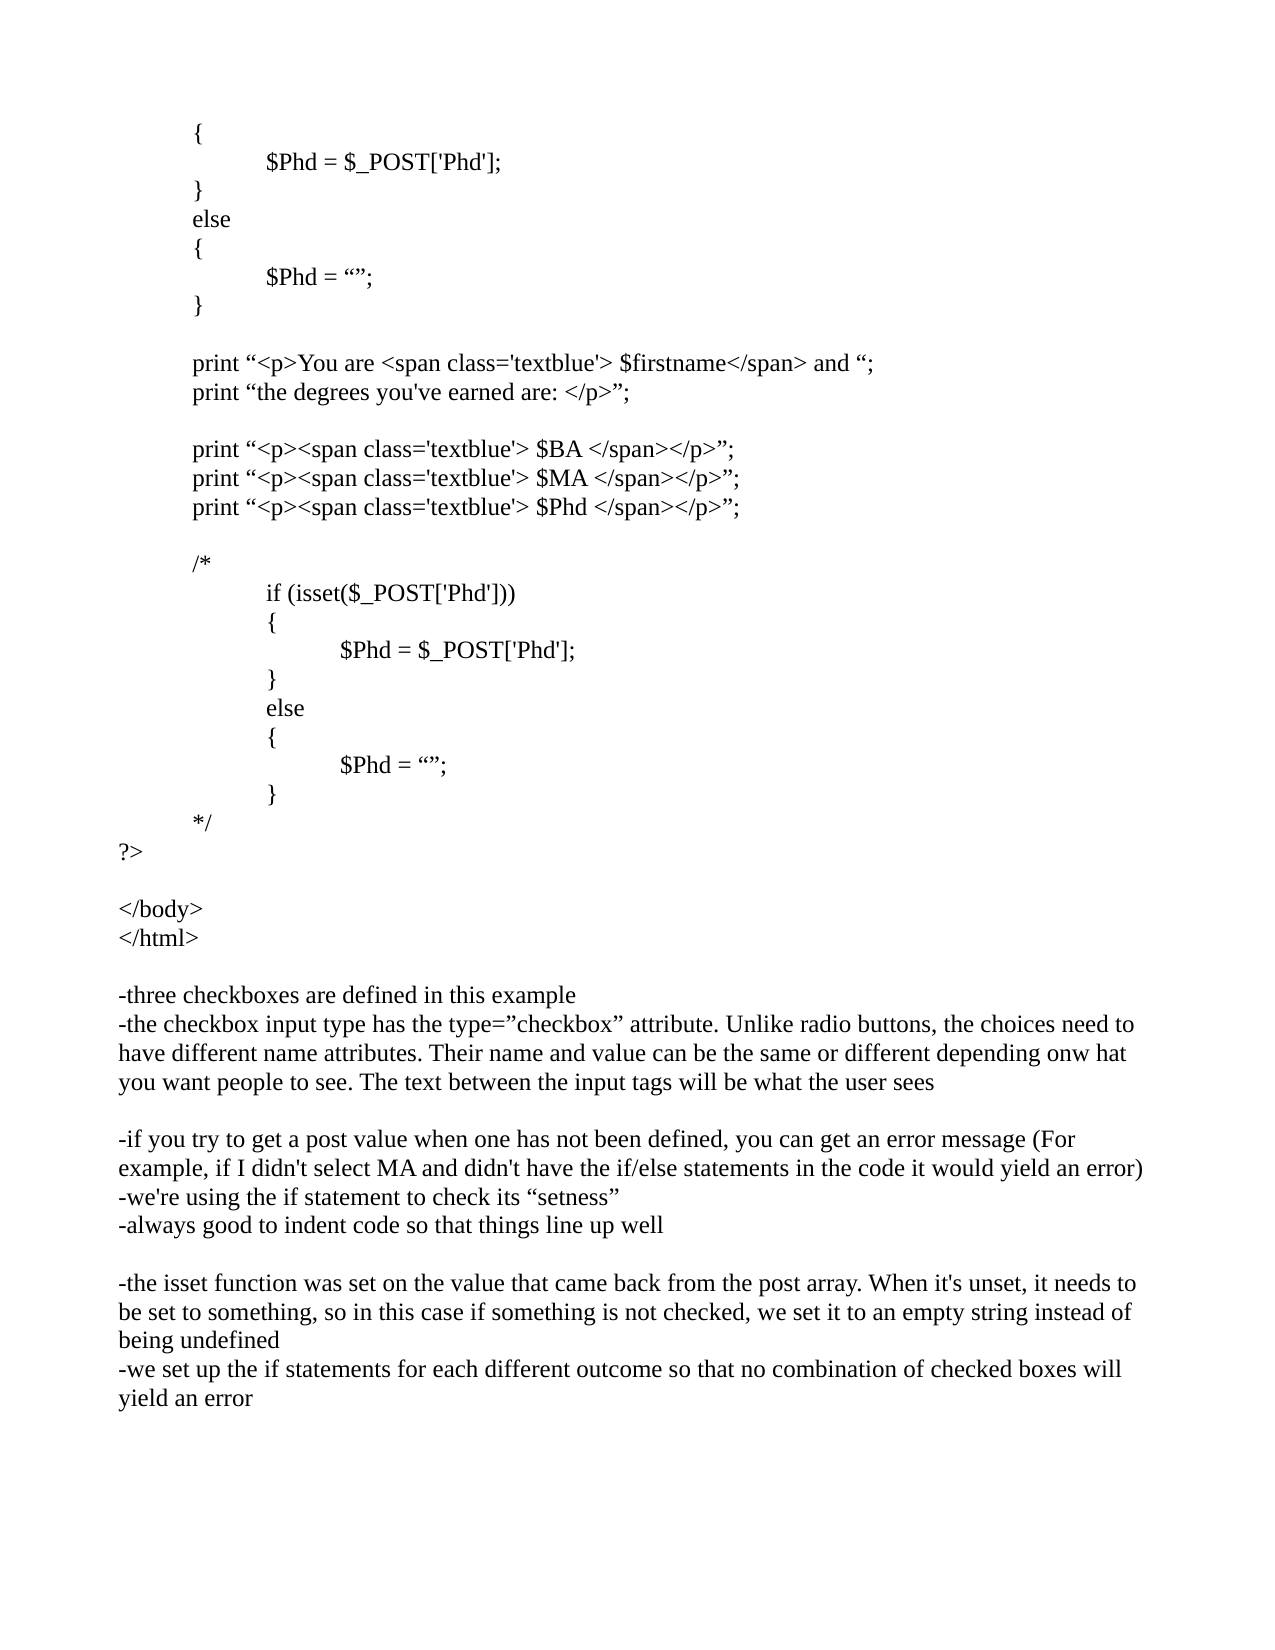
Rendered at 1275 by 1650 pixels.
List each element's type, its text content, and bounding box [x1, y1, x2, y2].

text { [118, 118, 1157, 147]
text { [118, 233, 1157, 262]
text } [118, 291, 1157, 319]
text } [118, 176, 1157, 204]
text </body> [118, 894, 1157, 923]
text /* [118, 549, 1157, 578]
text -always good to indent code so that things line up well [118, 1211, 1157, 1239]
text -the isset function was set on the value that came back from the post array. When it's unset, it needs to be set to something, so in this case if something is not checked, we set it to an empty string instead of being undefined [118, 1268, 1157, 1354]
text { [118, 607, 1157, 636]
text $Phd = “”; [118, 751, 1157, 779]
text ?> [118, 837, 1157, 866]
text */ [118, 808, 1157, 837]
text else [118, 693, 1157, 722]
text print “<p><span class='textblue'> $MA </span></p>”; [118, 463, 1157, 492]
text -three checkboxes are defined in this example [118, 981, 1157, 1009]
text if (isset($_POST['Phd'])) [118, 578, 1157, 607]
text $Phd = $_POST['Phd']; [118, 636, 1157, 664]
text print “<p><span class='textblue'> $Phd </span></p>”; [118, 492, 1157, 521]
text -the checkbox input type has the type=”checkbox” attribute. Unlike radio buttons, the choices need to have different name attributes. Their name and value can be the same or different depending onw hat you want people to see. The text between the input tags will be what the user sees [118, 1009, 1157, 1096]
text -we're using the if statement to check its “setness” [118, 1182, 1157, 1211]
text </html> [118, 923, 1157, 952]
text -if you try to get a post value when one has not been defined, you can get an error message (For example, if I didn't select MA and didn't have the if/else statements in the code it would yield an error) [118, 1124, 1157, 1182]
text { [118, 722, 1157, 751]
text $Phd = “”; [118, 262, 1157, 291]
text print “<p>You are <span class='textblue'> $firstname</span> and “; [118, 348, 1157, 377]
text -we set up the if statements for each different outcome so that no combination of checked boxes will yield an error [118, 1354, 1157, 1412]
text } [118, 779, 1157, 808]
text else [118, 204, 1157, 233]
text print “the degrees you've earned are: </p>”; [118, 377, 1157, 406]
text $Phd = $_POST['Phd']; [118, 147, 1157, 176]
text } [118, 664, 1157, 693]
text print “<p><span class='textblue'> $BA </span></p>”; [118, 434, 1157, 463]
